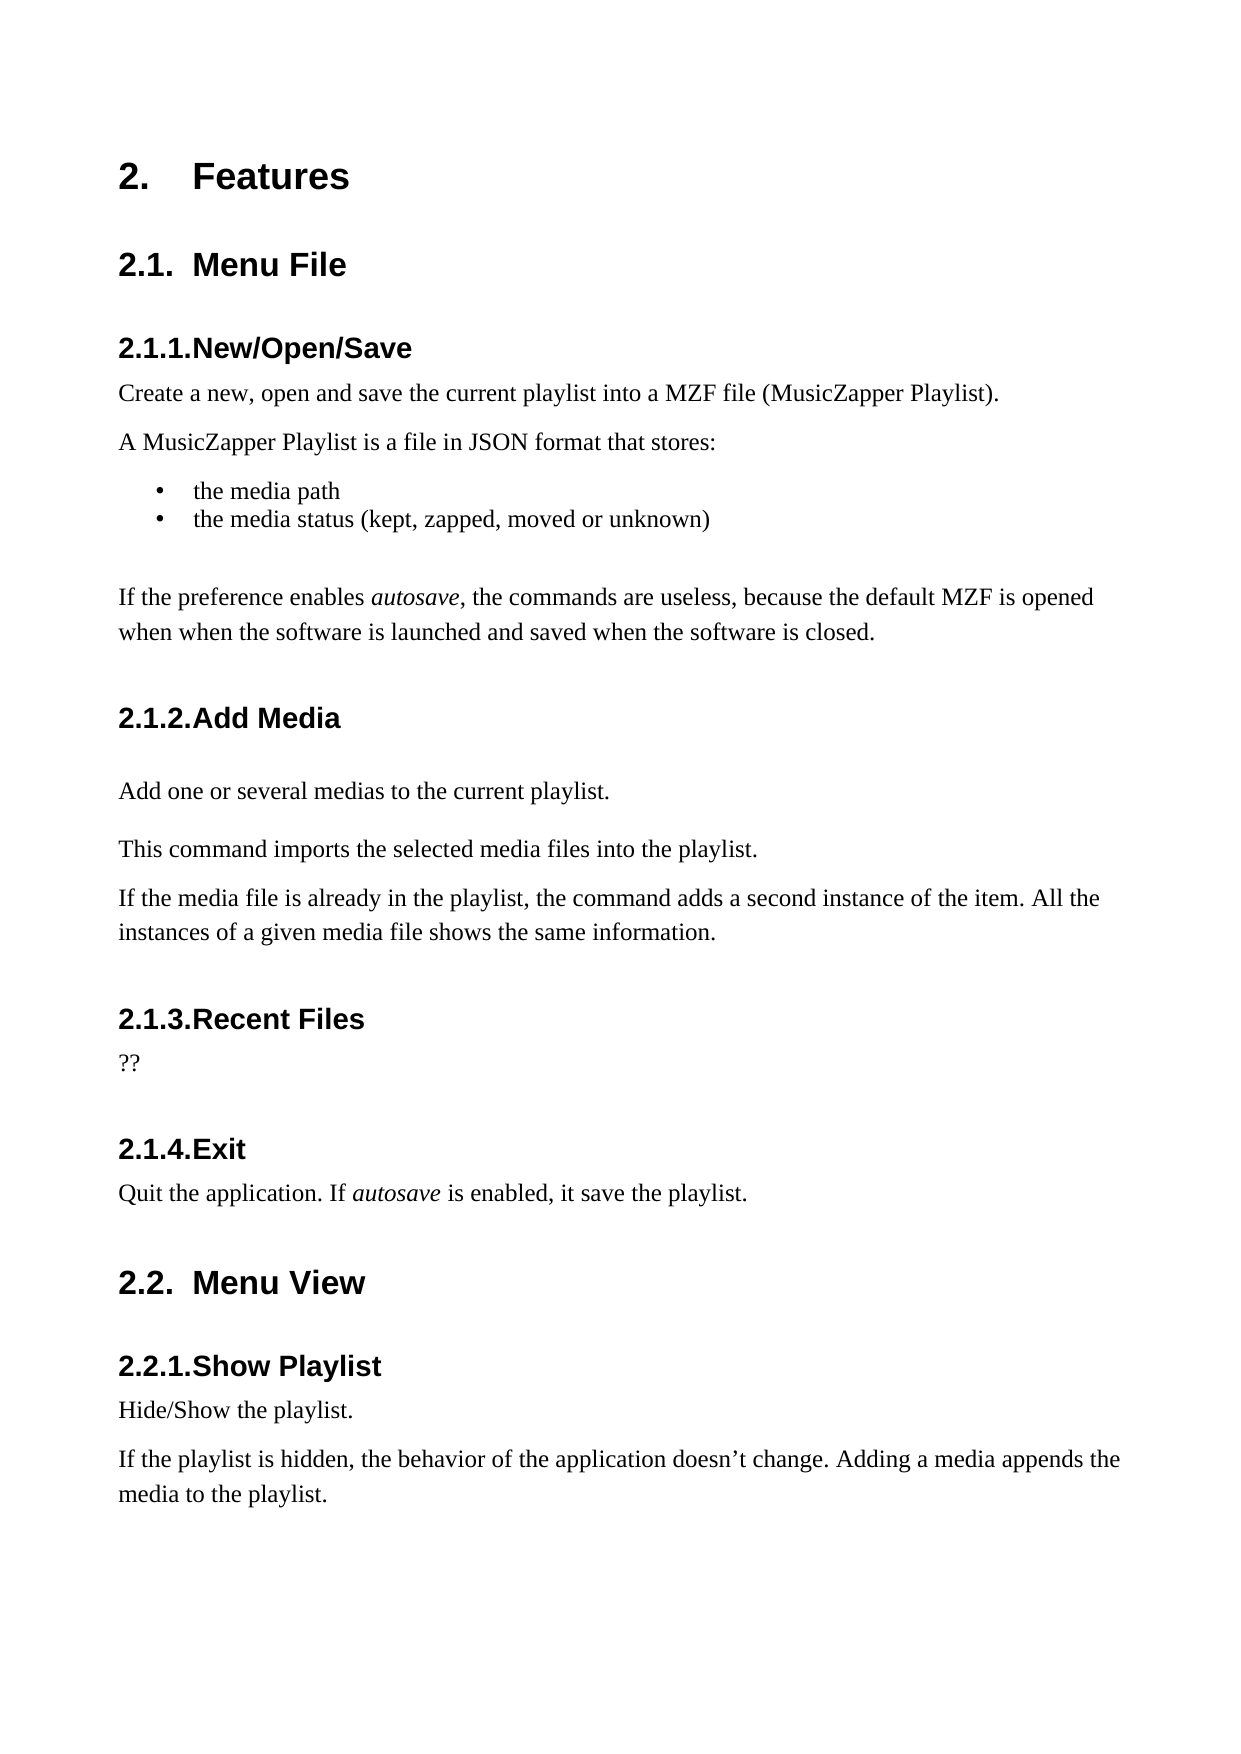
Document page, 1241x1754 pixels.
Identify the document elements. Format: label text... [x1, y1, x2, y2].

text A MusicZapper Playlist is a file in JSON format that stores: [118, 427, 1122, 455]
text Add one or several medias to the current playlist. [118, 776, 1122, 805]
text Hide/Show the playlist. [118, 1396, 1122, 1424]
list the media status (kept, zapped, moved or unknown) [156, 504, 1122, 533]
text Create a new, open and save the current playlist into a MZF file (MusicZapper Playlist). [118, 378, 1122, 406]
subtitle Recent Files [118, 1002, 1122, 1035]
text If the media file is already in the playlist, the command adds a second instance of the item. All the instances of a given media file shows the same information. [118, 883, 1122, 946]
subtitle New/Open/Save [118, 331, 1122, 365]
subtitle Features [118, 153, 1122, 197]
subtitle Add Media [118, 701, 1122, 735]
text If the preference enables autosave, the commands are useless, because the default MZF is opened when when the software is launched and saved when the software is closed. [118, 582, 1122, 646]
subtitle Menu File [118, 245, 1122, 284]
subtitle Show Playlist [118, 1349, 1122, 1383]
subtitle Menu View [118, 1263, 1122, 1302]
text This command imports the selected media files into the playlist. [118, 834, 1122, 862]
text If the playlist is hidden, the behavior of the application doesn’t change. Adding a media appends the media to the playlist. [118, 1444, 1122, 1508]
text ?? [118, 1048, 1122, 1077]
list the media path [156, 476, 1122, 504]
subtitle Exit [118, 1132, 1122, 1166]
text Quit the application. If autosave is enabled, it save the playlist. [118, 1178, 1122, 1207]
